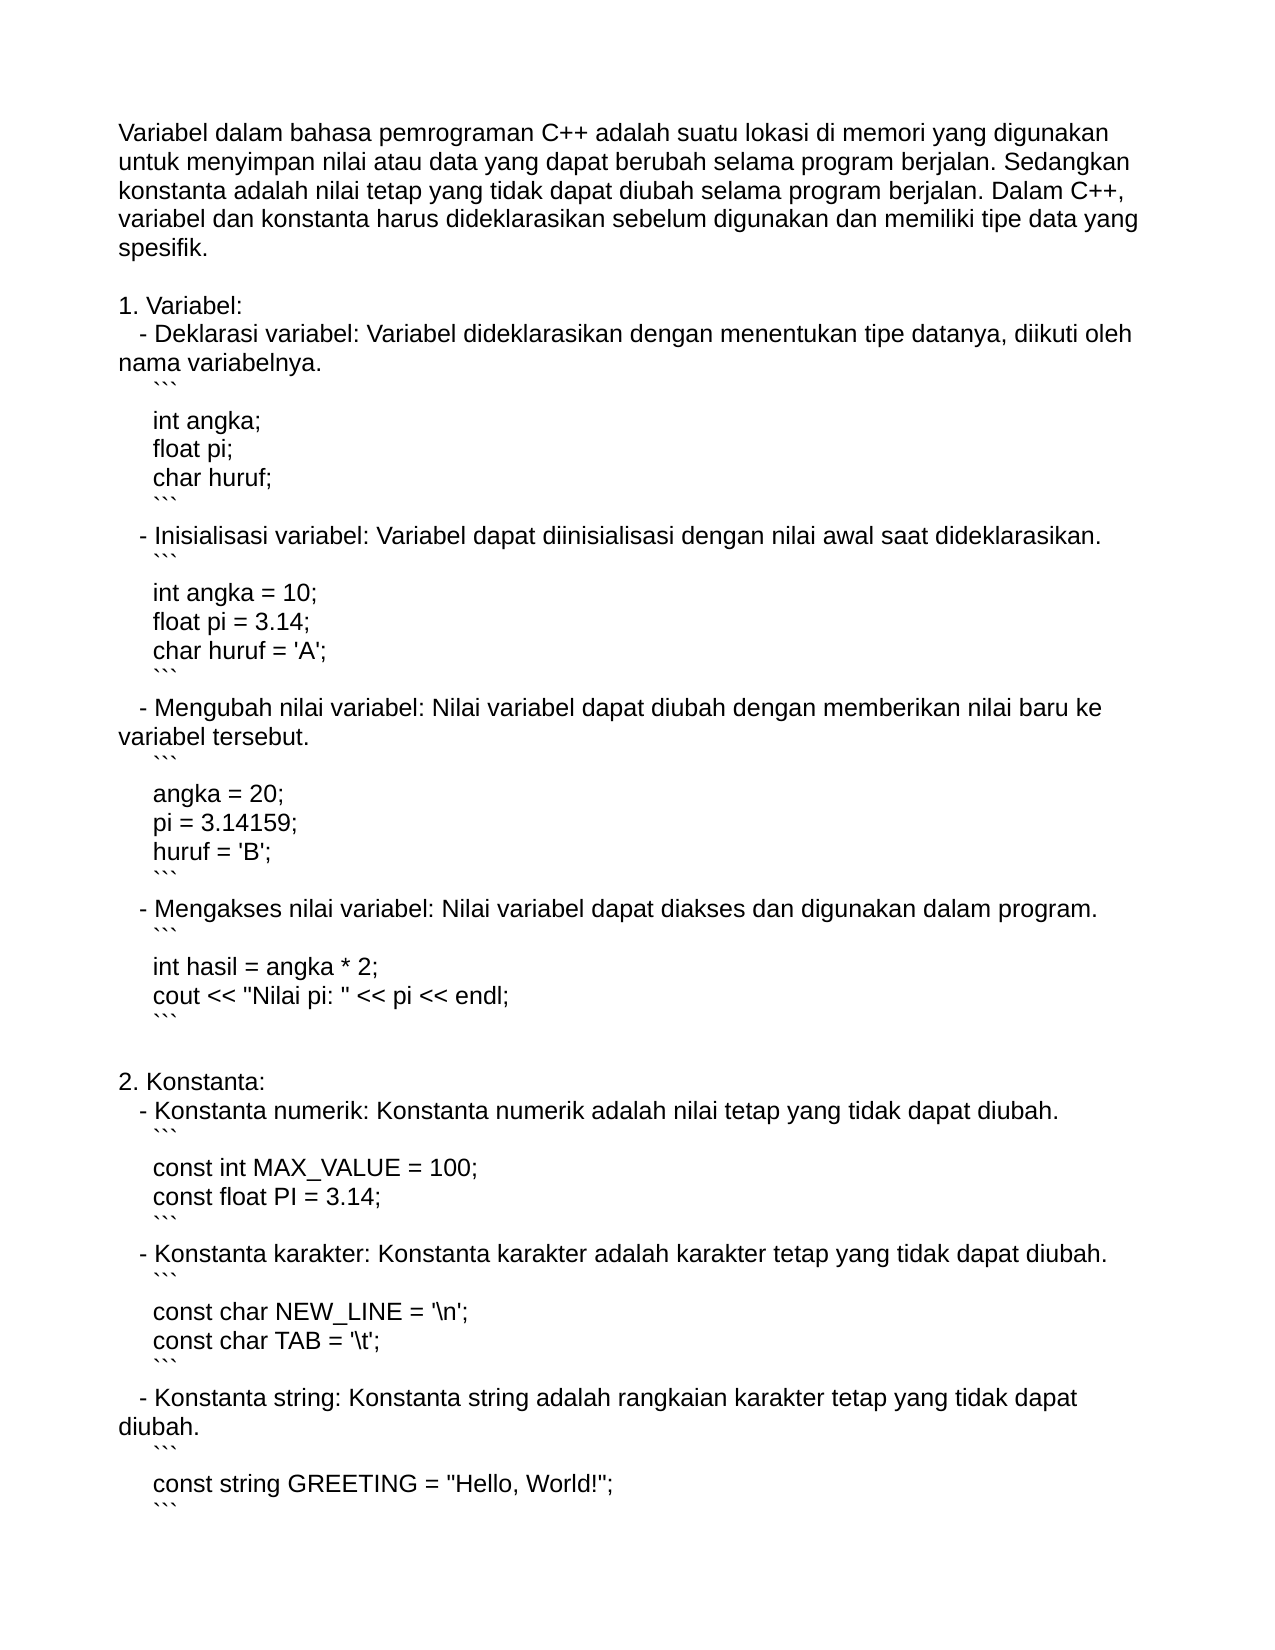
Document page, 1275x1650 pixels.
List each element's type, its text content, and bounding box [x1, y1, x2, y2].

text - Mengubah nilai variabel: Nilai variabel dapat diubah dengan memberikan nilai baru ke variabel tersebut. [118, 693, 1157, 751]
text float pi; [118, 434, 1157, 463]
text ``` [118, 1354, 1157, 1383]
text 1. Variabel: [118, 291, 1157, 319]
text int hasil = angka * 2; [118, 952, 1157, 981]
text float pi = 3.14; [118, 607, 1157, 636]
text int angka; [118, 406, 1157, 434]
text ``` [118, 1211, 1157, 1239]
text ``` [118, 664, 1157, 693]
text ``` [118, 1009, 1157, 1038]
text - Inisialisasi variabel: Variabel dapat diinisialisasi dengan nilai awal saat dideklarasikan. [118, 521, 1157, 549]
text int angka = 10; [118, 578, 1157, 607]
text - Konstanta karakter: Konstanta karakter adalah karakter tetap yang tidak dapat diubah. [118, 1239, 1157, 1268]
text 2. Konstanta: [118, 1067, 1157, 1096]
text const char TAB = '\t'; [118, 1326, 1157, 1354]
text pi = 3.14159; [118, 808, 1157, 837]
text huruf = 'B'; [118, 837, 1157, 866]
text ``` [118, 866, 1157, 894]
text const string GREETING = "Hello, World!"; [118, 1469, 1157, 1498]
text ``` [118, 923, 1157, 952]
text ``` [118, 1498, 1157, 1527]
text - Konstanta string: Konstanta string adalah rangkaian karakter tetap yang tidak dapat diubah. [118, 1383, 1157, 1441]
text ``` [118, 1268, 1157, 1297]
text angka = 20; [118, 779, 1157, 808]
text char huruf = 'A'; [118, 636, 1157, 664]
text ``` [118, 751, 1157, 779]
text - Mengakses nilai variabel: Nilai variabel dapat diakses dan digunakan dalam program. [118, 894, 1157, 923]
text ``` [118, 1124, 1157, 1153]
text cout << "Nilai pi: " << pi << endl; [118, 981, 1157, 1009]
text const int MAX_VALUE = 100; [118, 1153, 1157, 1182]
text const char NEW_LINE = '\n'; [118, 1297, 1157, 1326]
text Variabel dalam bahasa pemrograman C++ adalah suatu lokasi di memori yang digunakan untuk menyimpan nilai atau data yang dapat berubah selama program berjalan. Sedangkan konstanta adalah nilai tetap yang tidak dapat diubah selama program berjalan. Dalam C++, variabel dan konstanta harus dideklarasikan sebelum digunakan dan memiliki tipe data yang spesifik. [118, 118, 1157, 262]
text ``` [118, 1441, 1157, 1469]
text ``` [118, 492, 1157, 521]
text - Deklarasi variabel: Variabel dideklarasikan dengan menentukan tipe datanya, diikuti oleh nama variabelnya. [118, 319, 1157, 377]
text ``` [118, 377, 1157, 406]
text ``` [118, 549, 1157, 578]
text const float PI = 3.14; [118, 1182, 1157, 1211]
text - Konstanta numerik: Konstanta numerik adalah nilai tetap yang tidak dapat diubah. [118, 1096, 1157, 1124]
text char huruf; [118, 463, 1157, 492]
